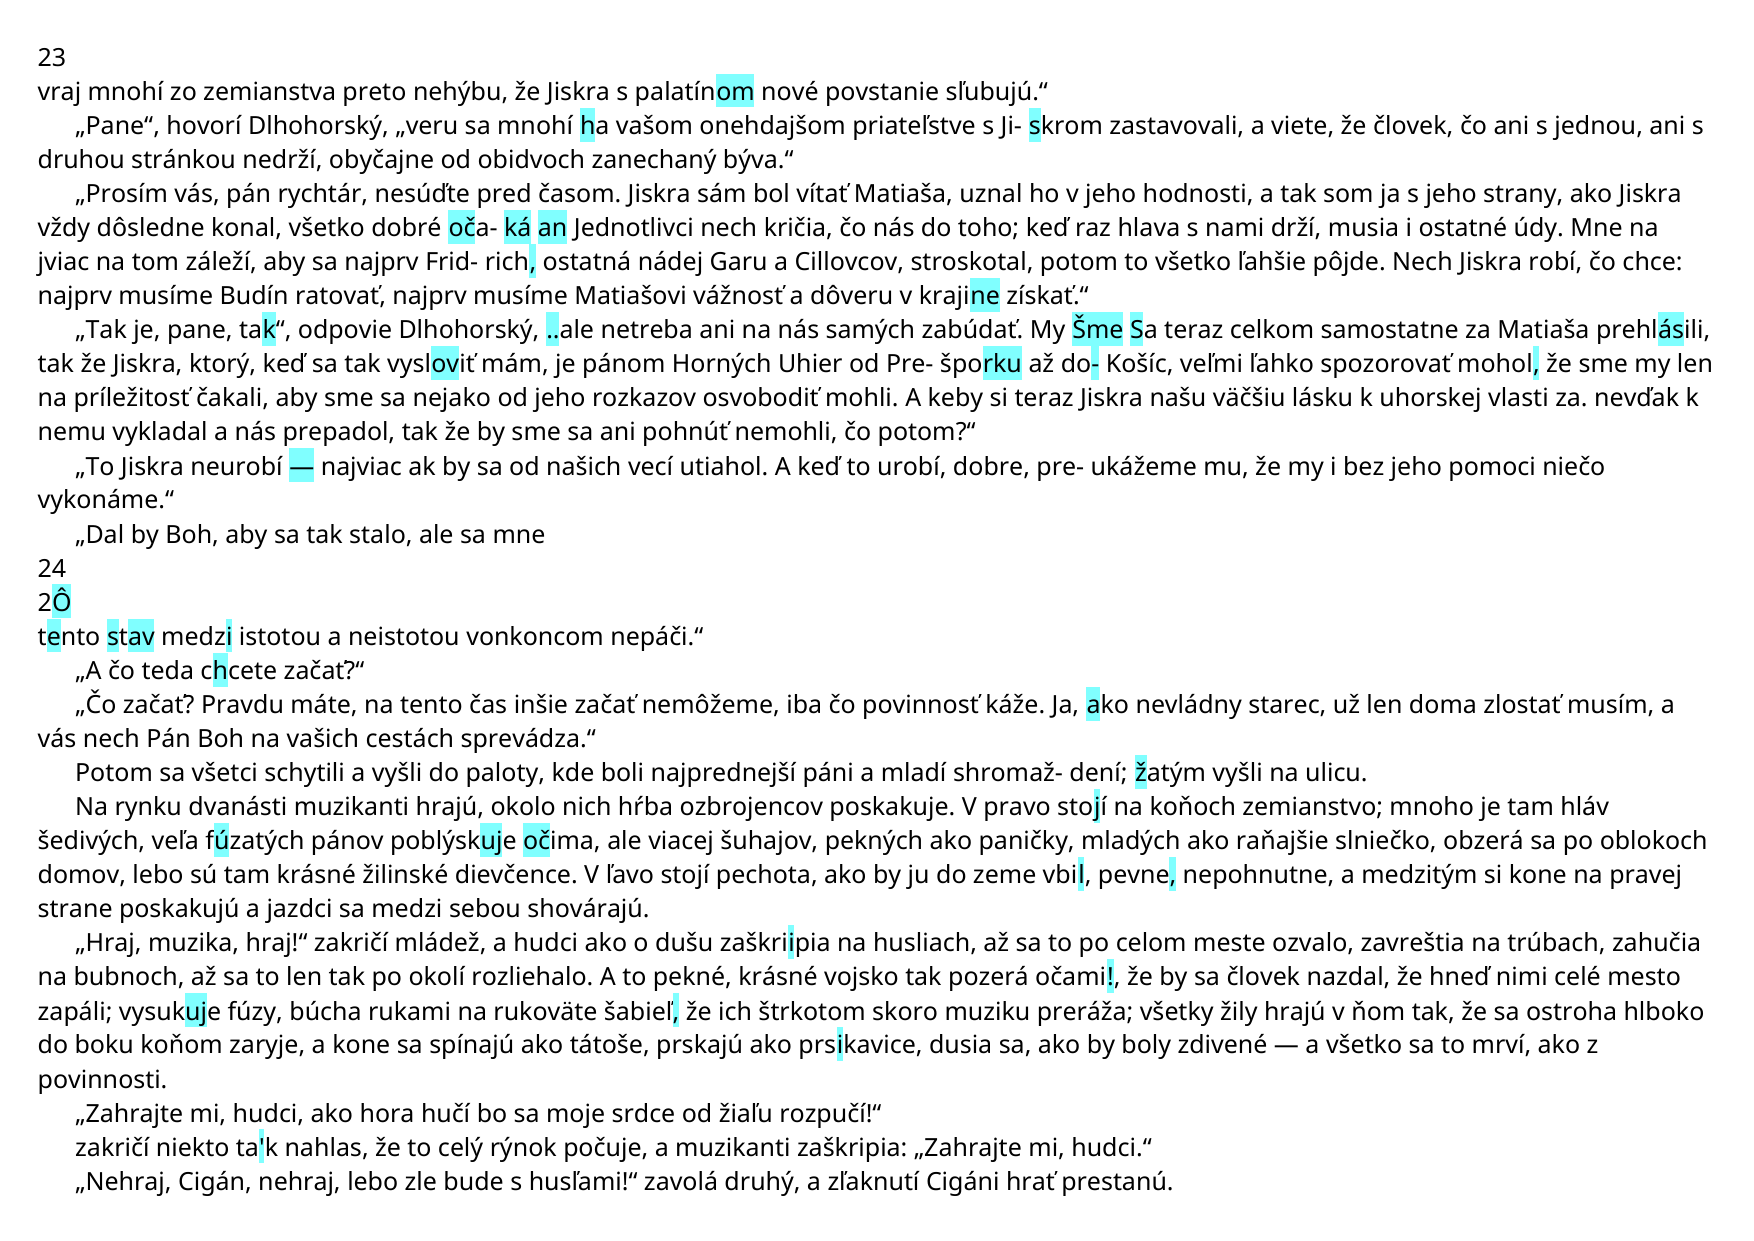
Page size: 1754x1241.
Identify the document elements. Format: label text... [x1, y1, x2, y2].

text „Pane“, hovorí Dlhohorský, „veru sa mnohí ha vašom onehdajšom priateľstve s Ji- skrom zastavovali, a viete, že človek, čo ani s jednou, ani s druhou stránkou nedrží, obyčajne od obidvoch zanechaný býva.“ [37, 107, 1716, 176]
text zakričí niekto ta'k nahlas, že to celý rýnok počuje, a muzikanti zaškripia: „Zahrajte mi, hudci.“ [37, 1129, 1716, 1163]
text 2Ô [37, 584, 1716, 618]
text „A čo teda chcete začať?“ [37, 652, 1716, 687]
text „Prosím vás, pán rychtár, nesúďte pred časom. Jiskra sám bol vítať Matiaša, uznal ho v jeho hodnosti, a tak som ja s jeho strany, ako Jiskra vždy dôsledne konal, všetko dobré oča- ká an Jednotlivci nech kričia, čo nás do toho; keď raz hlava s nami drží, musia i ostatné údy. Mne na jviac na tom záleží, aby sa najprv Frid- rich, ostatná nádej Garu a Cillovcov, stroskotal, potom to všetko ľahšie pôjde. Nech Jiskra robí, čo chce: najprv musíme Budín ratovať, najprv musíme Matiašovi vážnosť a dôveru v krajine získať.“ [37, 176, 1716, 312]
text Na rynku dvanásti muzikanti hrajú, okolo nich hŕba ozbrojencov poskakuje. V pravo stojí na koňoch zemianstvo; mnoho je tam hláv šedivých, veľa fúzatých pánov poblýskuje očima, ale viacej šuhajov, pekných ako paničky, mladých ako raňajšie slniečko, obzerá sa po oblokoch domov, lebo sú tam krásné žilinské dievčence. V ľavo stojí pechota, ako by ju do zeme vbil, pevne, nepohnutne, a medzitým si kone na pravej strane poskakujú a jazdci sa medzi sebou shovárajú. [37, 789, 1716, 925]
text „Nehraj, Cigán, nehraj, lebo zle bude s husľami!“ zavolá druhý, a zľaknutí Cigáni hrať prestanú. [37, 1163, 1716, 1197]
text Potom sa všetci schytili a vyšli do paloty, kde boli najprednejší páni a mladí shromaž- dení; žatým vyšli na ulicu. [37, 755, 1716, 789]
text „Tak je, pane, tak“, odpovie Dlhohorský, ..ale netreba ani na nás samých zabúdať. My Šme Sa teraz celkom samostatne za Matiaša prehlásili, tak že Jiskra, ktorý, keď sa tak vysloviť mám, je pánom Horných Uhier od Pre- šporku až do- Košíc, veľmi ľahko spozorovať mohol, že sme my len na príležitosť čakali, aby sme sa nejako od jeho rozkazov osvobodiť mohli. A keby si teraz Jiskra našu väčšiu lásku k uhorskej vlasti za. nevďak k nemu vykladal a nás prepadol, tak že by sme sa ani pohnúť nemohli, čo potom?“ [37, 312, 1716, 448]
text „Zahrajte mi, hudci, ako hora hučí bo sa moje srdce od žiaľu rozpučí!“ [37, 1095, 1716, 1129]
text 24 [37, 550, 1716, 584]
text „Hraj, muzika, hraj!“ zakričí mládež, a hudci ako o dušu zaškriipia na husliach, až sa to po celom meste ozvalo, zavreštia na trúbach, zahučia na bubnoch, až sa to len tak po okolí rozliehalo. A to pekné, krásné vojsko tak pozerá očami!, že by sa človek nazdal, že hneď nimi celé mesto zapáli; vysukuje fúzy, búcha rukami na rukoväte šabieľ, že ich štrkotom skoro muziku preráža; všetky žily hrajú v ňom tak, že sa ostroha hlboko do boku koňom zaryje, a kone sa spínajú ako tátoše, prskajú ako prsikavice, dusia sa, ako by boly zdivené — a všetko sa to mrví, ako z povinnosti. [37, 925, 1716, 1095]
text vraj mnohí zo zemianstva preto nehýbu, že Jiskra s palatínom nové povstanie sľubujú.“ [37, 73, 1716, 107]
text „To Jiskra neurobí — najviac ak by sa od našich vecí utiahol. A keď to urobí, dobre, pre- ukážeme mu, že my i bez jeho pomoci niečo vykonáme.“ [37, 448, 1716, 516]
text „Čo začať? Pravdu máte, na tento čas inšie začať nemôžeme, iba čo povinnosť káže. Ja, ako nevládny starec, už len doma zlostať musím, a vás nech Pán Boh na vašich cestách sprevádza.“ [37, 687, 1716, 755]
text tento stav medzi istotou a neistotou vonkoncom nepáči.“ [37, 618, 1716, 652]
text „Dal by Boh, aby sa tak stalo, ale sa mne [37, 516, 1716, 550]
text 23 [37, 39, 1716, 73]
